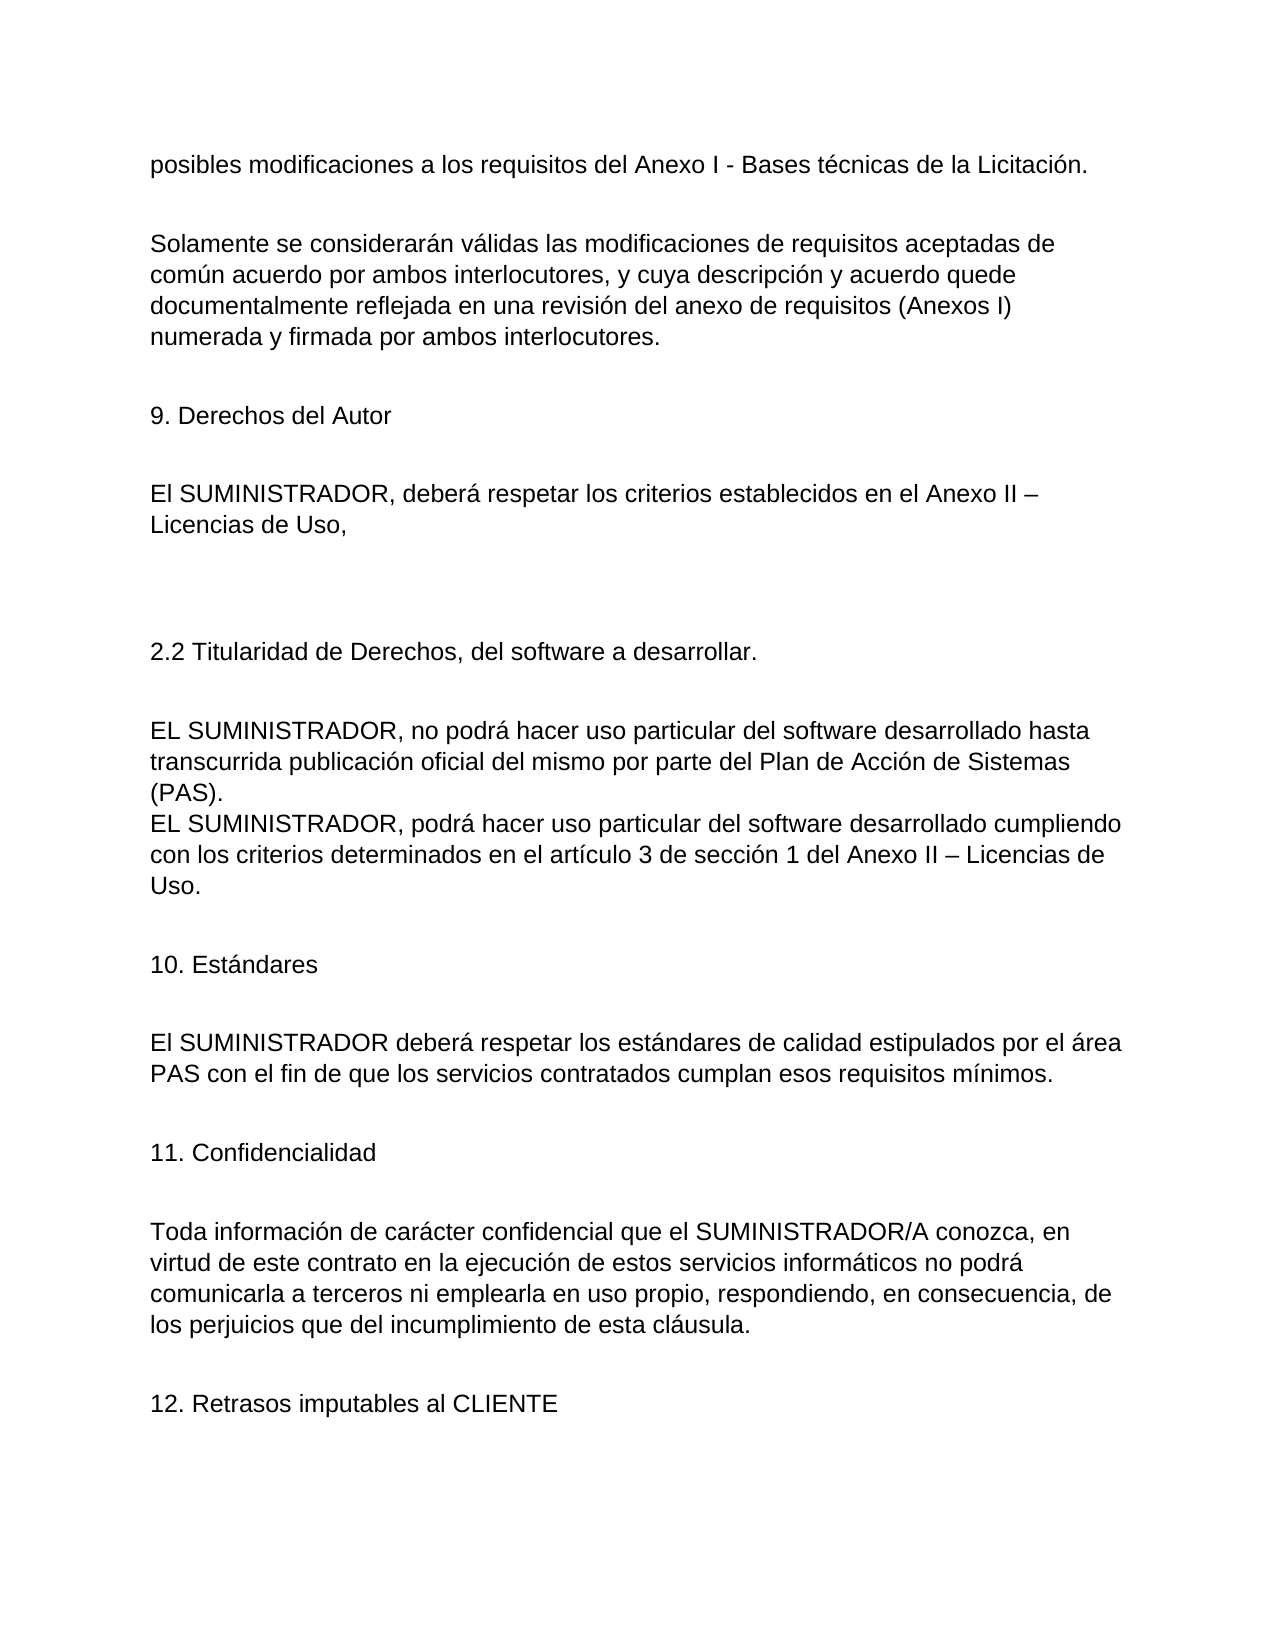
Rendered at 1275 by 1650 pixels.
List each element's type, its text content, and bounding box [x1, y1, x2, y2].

text 10. Estándares [150, 918, 1125, 978]
text El SUMINISTRADOR, deberá respetar los criterios establecidos en el Anexo II – Licencias de Uso, [150, 448, 1125, 539]
text 2.2 Titularidad de Derechos, del software a desarrollar. [150, 637, 1125, 666]
text 12. Retrasos imputables al CLIENTE [150, 1358, 1125, 1417]
text EL SUMINISTRADOR, no podrá hacer uso particular del software desarrollado hasta transcurrida publicación oficial del mismo por parte del Plan de Acción de Sistemas (PAS). EL SUMINISTRADOR, podrá hacer uso particular del software desarrollado cumpliendo con los criterios determinados en el artículo 3 de sección 1 del Anexo II – Licencias de Uso. [150, 684, 1125, 899]
text posibles modificaciones a los requisitos del Anexo I - Bases técnicas de la Licitación. [150, 150, 1125, 210]
text Toda información de carácter confidencial que el SUMINISTRADOR/A conozca, en virtud de este contrato en la ejecución de estos servicios informáticos no podrá comunicarla a terceros ni emplearla en uso propio, respondiendo, en consecuencia, de los perjuicios que del incumplimiento de esta cláusula. [150, 1186, 1125, 1339]
text Solamente se considerarán válidas las modificaciones de requisitos aceptadas de común acuerdo por ambos interlocutores, y cuya descripción y acuerdo quede documentalmente reflejada en una revisión del anexo de requisitos (Anexos I) numerada y firmada por ambos interlocutores. [150, 229, 1125, 351]
text El SUMINISTRADOR deberá respetar los estándares de calidad estipulados por el área PAS con el fin de que los servicios contratados cumplan esos requisitos mínimos. [150, 997, 1125, 1088]
text 9. Derechos del Autor [150, 369, 1125, 429]
text 11. Confidencialidad [150, 1107, 1125, 1167]
